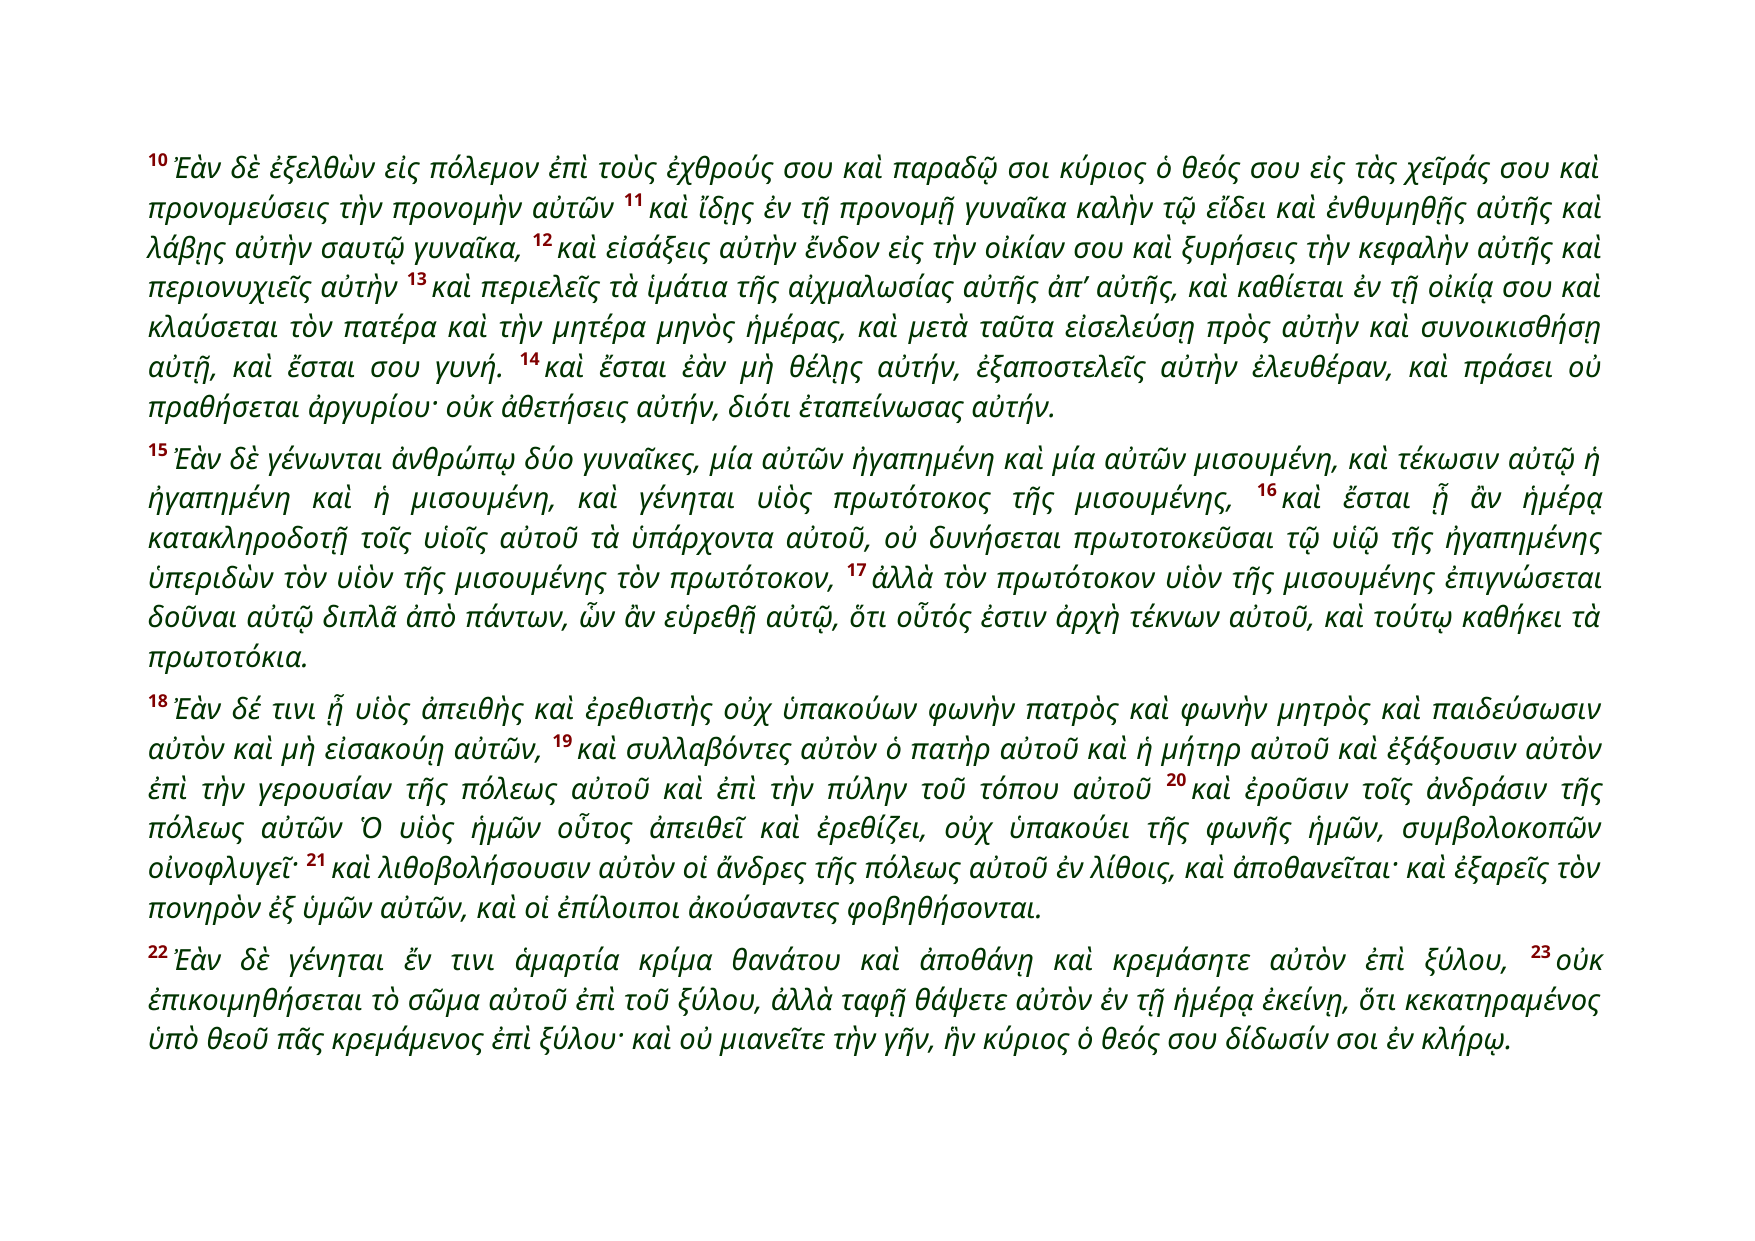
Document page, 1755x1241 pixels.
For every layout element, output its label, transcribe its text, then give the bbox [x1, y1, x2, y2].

text 10 Ἐὰν δὲ ἐξελθὼν εἰς πόλεμον ἐπὶ τοὺς ἐχθρούς σου καὶ παραδῷ σοι κύριος ὁ θεός σου εἰς τὰς χεῖράς σου καὶ προνομεύσεις τὴν προνομὴν αὐτῶν 11 καὶ ἴδῃς ἐν τῇ προνομῇ γυναῖκα καλὴν τῷ εἴδει καὶ ἐνθυμηθῇς αὐτῆς καὶ λάβῃς αὐτὴν σαυτῷ γυναῖκα, 12 καὶ εἰσάξεις αὐτὴν ἔνδον εἰς τὴν οἰκίαν σου καὶ ξυρήσεις τὴν κεφαλὴν αὐτῆς καὶ περιονυχιεῖς αὐτὴν 13 καὶ περιελεῖς τὰ ἱμάτια τῆς αἰχμαλωσίας αὐτῆς ἀπ’ αὐτῆς, καὶ καθίεται ἐν τῇ οἰκίᾳ σου καὶ κλαύσεται τὸν πατέρα καὶ τὴν μητέρα μηνὸς ἡμέρας, καὶ μετὰ ταῦτα εἰσελεύσῃ πρὸς αὐτὴν καὶ συνοικισθήσῃ αὐτῇ, καὶ ἔσται σου γυνή. 14 καὶ ἔσται ἐὰν μὴ θέλῃς αὐτήν, ἐξαποστελεῖς αὐτὴν ἐλευθέραν, καὶ πράσει οὐ πραθήσεται ἀργυρίου· οὐκ ἀθετήσεις αὐτήν, διότι ἐταπείνωσας αὐτήν. [148, 148, 1606, 426]
text 15 Ἐὰν δὲ γένωνται ἀνθρώπῳ δύο γυναῖκες, μία αὐτῶν ἠγαπημένη καὶ μία αὐτῶν μισουμένη, καὶ τέκωσιν αὐτῷ ἡ ἠγαπημένη καὶ ἡ μισουμένη, καὶ γένηται υἱὸς πρωτότοκος τῆς μισουμένης, 16 καὶ ἔσται ᾗ ἂν ἡμέρᾳ κατακληροδοτῇ τοῖς υἱοῖς αὐτοῦ τὰ ὑπάρχοντα αὐτοῦ, οὐ δυνήσεται πρωτοτοκεῦσαι τῷ υἱῷ τῆς ἠγαπημένης ὑπεριδὼν τὸν υἱὸν τῆς μισουμένης τὸν πρωτότοκον, 17 ἀλλὰ τὸν πρωτότοκον υἱὸν τῆς μισουμένης ἐπιγνώσεται δοῦναι αὐτῷ διπλᾶ ἀπὸ πάντων, ὧν ἂν εὑρεθῇ αὐτῷ, ὅτι οὗτός ἐστιν ἀρχὴ τέκνων αὐτοῦ, καὶ τούτῳ καθήκει τὰ πρωτοτόκια. [148, 438, 1606, 676]
text 22 Ἐὰν δὲ γένηται ἔν τινι ἁμαρτία κρίμα θανάτου καὶ ἀποθάνῃ καὶ κρεμάσητε αὐτὸν ἐπὶ ξύλου, 23 οὐκ ἐπικοιμηθήσεται τὸ σῶμα αὐτοῦ ἐπὶ τοῦ ξύλου, ἀλλὰ ταφῇ θάψετε αὐτὸν ἐν τῇ ἡμέρᾳ ἐκείνῃ, ὅτι κεκατηραμένος ὑπὸ θεοῦ πᾶς κρεμάμενος ἐπὶ ξύλου· καὶ οὐ μιανεῖτε τὴν γῆν, ἣν κύριος ὁ θεός σου δίδωσίν σοι ἐν κλήρῳ. [148, 939, 1606, 1058]
text 18 Ἐὰν δέ τινι ᾖ υἱὸς ἀπειθὴς καὶ ἐρεθιστὴς οὐχ ὑπακούων φωνὴν πατρὸς καὶ φωνὴν μητρὸς καὶ παιδεύσωσιν αὐτὸν καὶ μὴ εἰσακούῃ αὐτῶν, 19 καὶ συλλαβόντες αὐτὸν ὁ πατὴρ αὐτοῦ καὶ ἡ μήτηρ αὐτοῦ καὶ ἐξάξουσιν αὐτὸν ἐπὶ τὴν γερουσίαν τῆς πόλεως αὐτοῦ καὶ ἐπὶ τὴν πύλην τοῦ τόπου αὐτοῦ 20 καὶ ἐροῦσιν τοῖς ἀνδράσιν τῆς πόλεως αὐτῶν Ὁ υἱὸς ἡμῶν οὗτος ἀπειθεῖ καὶ ἐρεθίζει, οὐχ ὑπακούει τῆς φωνῆς ἡμῶν, συμβολοκοπῶν οἰνοφλυγεῖ· 21 καὶ λιθοβολήσουσιν αὐτὸν οἱ ἄνδρες τῆς πόλεως αὐτοῦ ἐν λίθοις, καὶ ἀποθανεῖται· καὶ ἐξαρεῖς τὸν πονηρὸν ἐξ ὑμῶν αὐτῶν, καὶ οἱ ἐπίλοιποι ἀκούσαντες φοβηθήσονται. [148, 689, 1606, 927]
